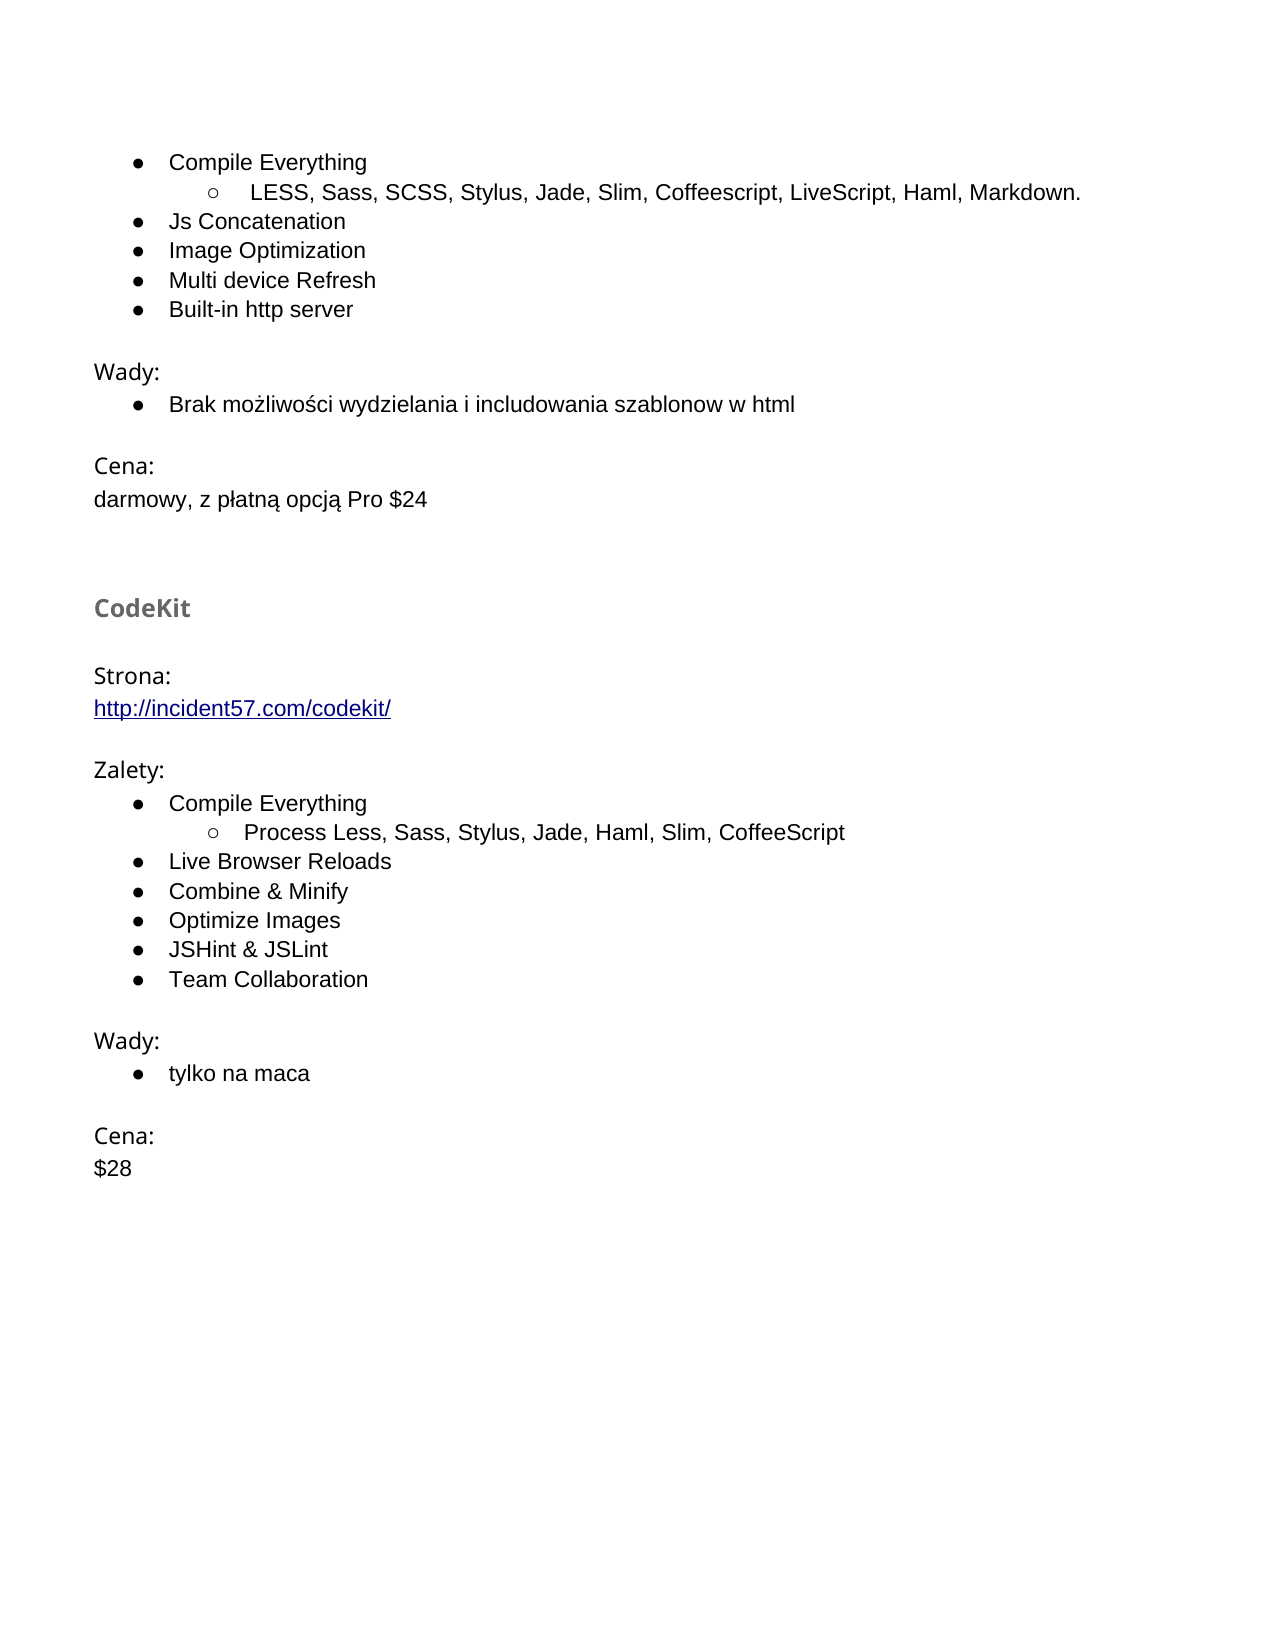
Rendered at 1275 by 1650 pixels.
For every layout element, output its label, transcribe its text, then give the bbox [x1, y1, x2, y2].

list Compile Everything [131, 150, 1162, 176]
list Team Collaboration [131, 966, 1162, 992]
text Zalety: [94, 754, 1162, 786]
list Live Browser Reloads [131, 849, 1162, 874]
list LESS, Sass, SCSS, Stylus, Jade, Slim, Coffeescript, LiveScript, Haml, Markdown. [206, 179, 1162, 205]
text $28 [94, 1156, 1162, 1181]
list Compile Everything [131, 790, 1162, 816]
text Cena: [94, 450, 1162, 482]
text darmowy, z płatną opcją Pro $24 [94, 486, 1162, 512]
text Wady: [94, 1025, 1162, 1056]
list Process Less, Sass, Stylus, Jade, Haml, Slim, CoffeeScript [206, 819, 1162, 845]
list Built-in http server [131, 297, 1162, 322]
text Wady: [94, 356, 1162, 387]
text http://incident57.com/codekit/ [94, 696, 1162, 721]
list Optimize Images [131, 908, 1162, 933]
subtitle CodeKit [94, 591, 1162, 625]
text Cena: [94, 1120, 1162, 1151]
list Image Optimization [131, 238, 1162, 264]
text Strona: [94, 659, 1162, 691]
list Combine & Minify [131, 878, 1162, 904]
list Multi device Refresh [131, 267, 1162, 293]
list JSHint & JSLint [131, 937, 1162, 963]
list Brak możliwości wydzielania i includowania szablonow w html [131, 392, 1162, 417]
list Js Concatenation [131, 209, 1162, 234]
list tylko na maca [131, 1061, 1162, 1087]
